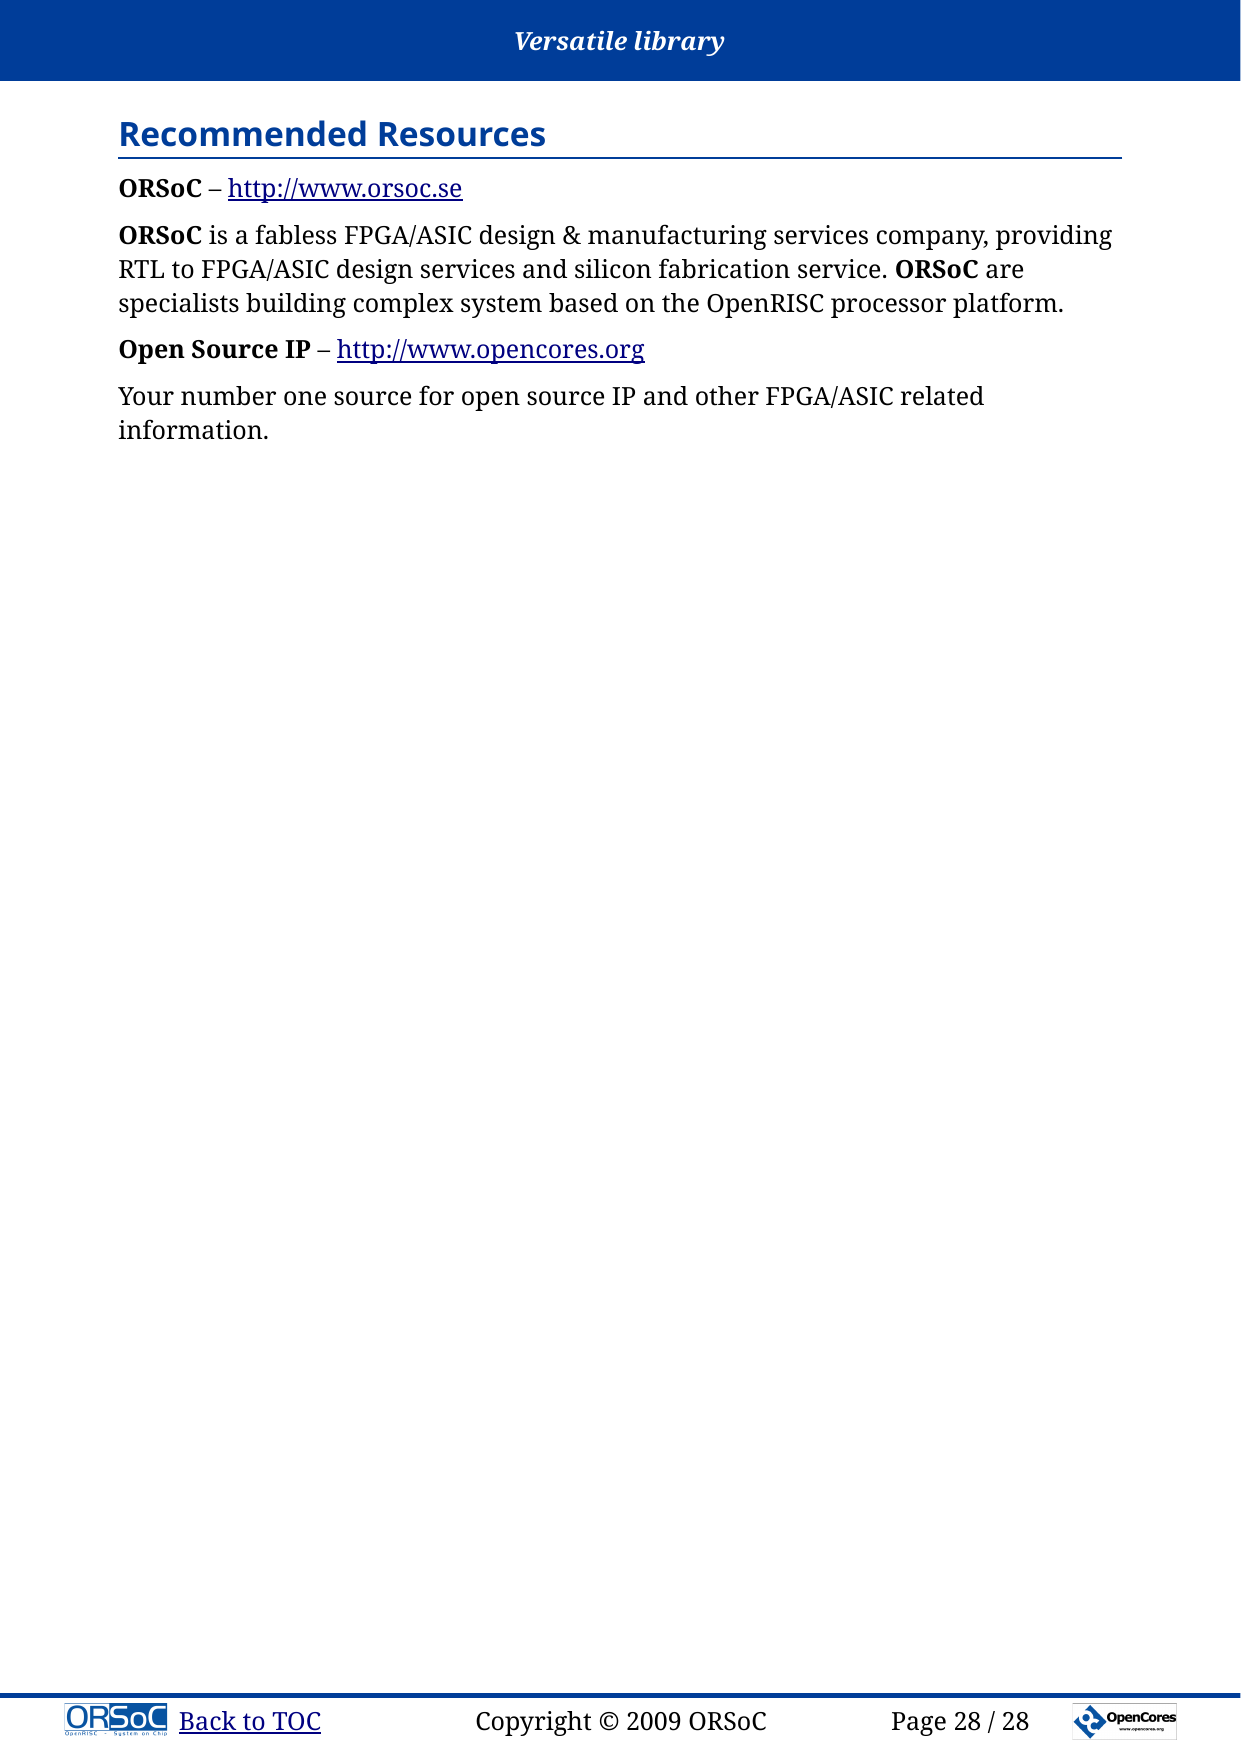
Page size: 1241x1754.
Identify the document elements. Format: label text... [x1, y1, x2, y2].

text ORSoC – http://www.orsoc.se [118, 171, 1122, 205]
text Open Source IP – http://www.opencores.org [118, 332, 1122, 366]
picture [64, 1703, 168, 1736]
text ORSoC is a fabless FPGA/ASIC design & manufacturing services company, providing RTL to FPGA/ASIC design services and silicon fabrication service. ORSoC are specialists building complex system based on the OpenRISC processor platform. [118, 217, 1122, 319]
text Your number one source for open source IP and other FPGA/ASIC related information. [118, 378, 1122, 447]
picture [1072, 1703, 1177, 1740]
subtitle Recommended Resources [118, 111, 1122, 157]
